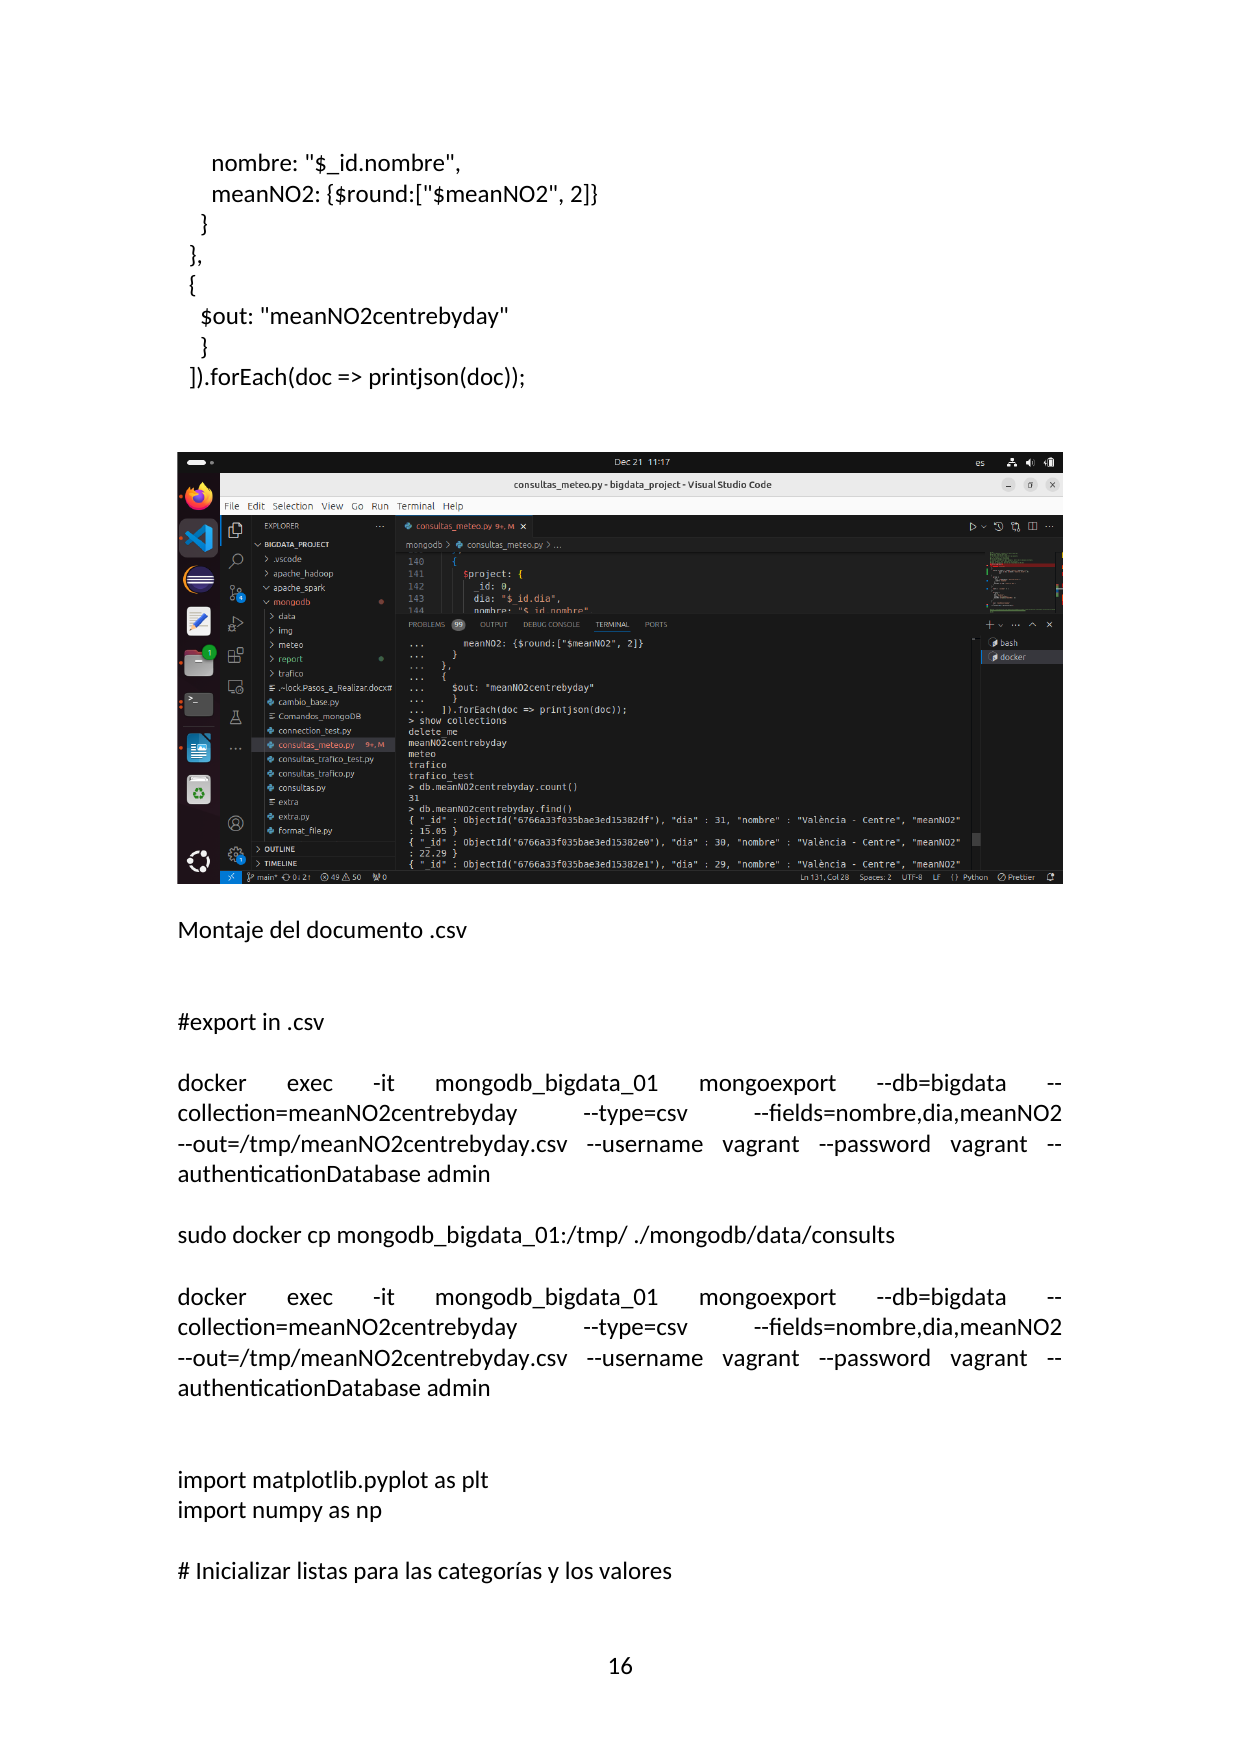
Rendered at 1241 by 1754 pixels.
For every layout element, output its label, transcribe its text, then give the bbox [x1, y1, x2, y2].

text meanNO2: {$round:["$meanNO2", 2]} [177, 178, 1063, 209]
text docker exec -it mongodb_bigdata_01 mongoexport --db=bigdata --collection=meanNO2centrebyday --type=csv --fields=nombre,dia,meanNO2 --out=/tmp/meanNO2centrebyday.csv --username vagrant --password vagrant --authenticationDatabase admin [177, 1281, 1063, 1403]
text } [177, 331, 1063, 361]
text # Inicializar listas para las categorías y los valores [177, 1555, 1063, 1586]
text Montaje del documento .csv [177, 914, 1063, 945]
text import matplotlib.pyplot as plt [177, 1464, 1063, 1494]
text }, [177, 239, 1063, 270]
text } [177, 209, 1063, 239]
text { [177, 270, 1063, 300]
text ]).forEach(doc => printjson(doc)); [177, 361, 1063, 392]
text nombre: "$_id.nombre", [177, 148, 1063, 178]
text $out: "meanNO2centrebyday" [177, 300, 1063, 331]
text import numpy as np [177, 1494, 1063, 1525]
picture [177, 452, 1063, 884]
text docker exec -it mongodb_bigdata_01 mongoexport --db=bigdata --collection=meanNO2centrebyday --type=csv --fields=nombre,dia,meanNO2 --out=/tmp/meanNO2centrebyday.csv --username vagrant --password vagrant --authenticationDatabase admin [177, 1067, 1063, 1189]
text #export in .csv [177, 1006, 1063, 1037]
text sudo docker cp mongodb_bigdata_01:/tmp/ ./mongodb/data/consults [177, 1220, 1063, 1250]
